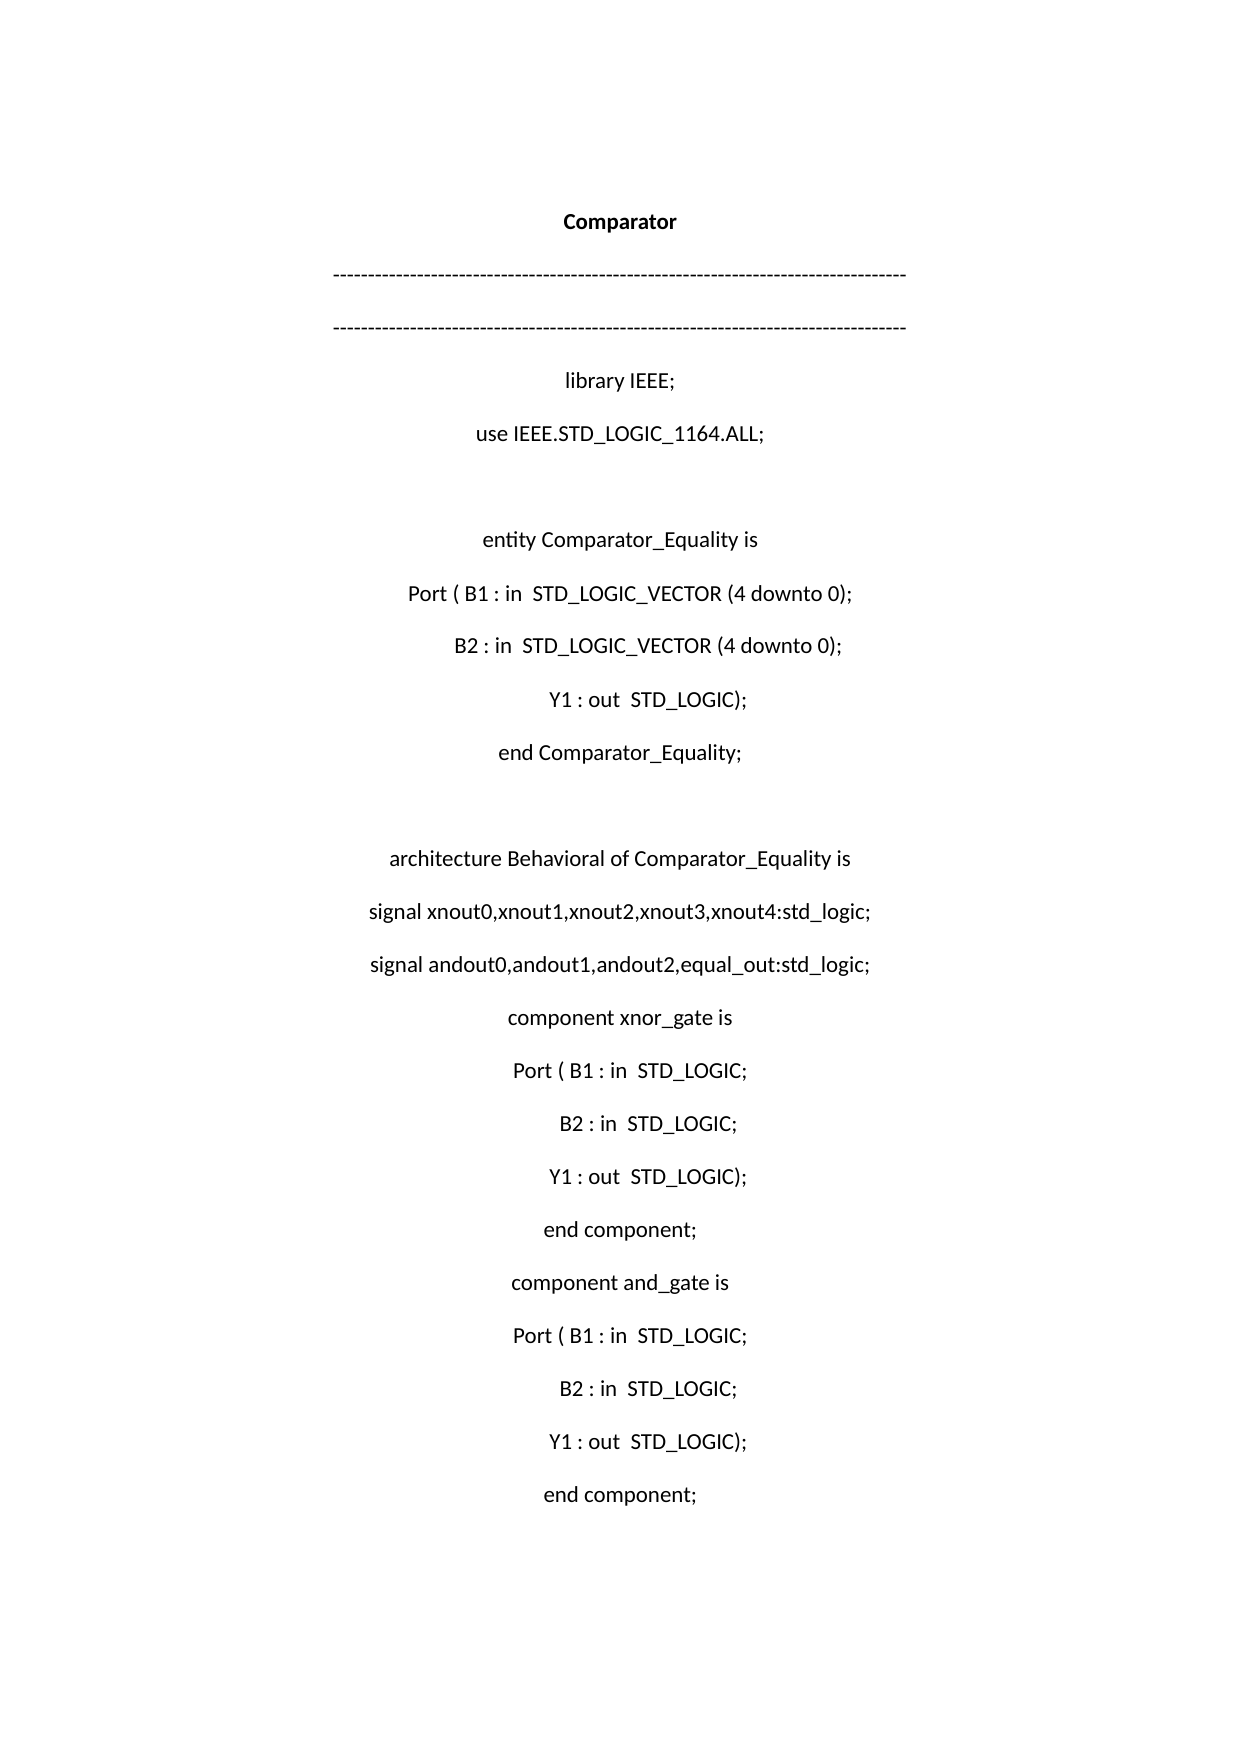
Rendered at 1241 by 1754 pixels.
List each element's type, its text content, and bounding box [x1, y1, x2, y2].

text Port ( B1 : in STD_LOGIC; [187, 1321, 1053, 1349]
text Y1 : out STD_LOGIC); [187, 685, 1053, 713]
text end Comparator_Equality; [187, 738, 1053, 766]
text end component; [187, 1215, 1053, 1243]
text Port ( B1 : in STD_LOGIC; [187, 1056, 1053, 1084]
text entity Comparator_Equality is [187, 526, 1053, 554]
text component and_gate is [187, 1268, 1053, 1296]
text B2 : in STD_LOGIC; [187, 1109, 1053, 1137]
text architecture Behavioral of Comparator_Equality is [187, 844, 1053, 872]
text signal xnout0,xnout1,xnout2,xnout3,xnout4:std_logic; [187, 897, 1053, 925]
text B2 : in STD_LOGIC_VECTOR (4 downto 0); [187, 632, 1053, 660]
text Y1 : out STD_LOGIC); [187, 1427, 1053, 1455]
text component xnor_gate is [187, 1003, 1053, 1031]
text end component; [187, 1480, 1053, 1508]
text Comparator [187, 207, 1053, 236]
text B2 : in STD_LOGIC; [187, 1374, 1053, 1402]
text Y1 : out STD_LOGIC); [187, 1162, 1053, 1190]
text ---------------------------------------------------------------------------------- [187, 313, 1053, 342]
text signal andout0,andout1,andout2,equal_out:std_logic; [187, 950, 1053, 978]
text library IEEE; [187, 367, 1053, 394]
text Port ( B1 : in STD_LOGIC_VECTOR (4 downto 0); [187, 579, 1053, 607]
text use IEEE.STD_LOGIC_1164.ALL; [187, 419, 1053, 448]
text ---------------------------------------------------------------------------------- [187, 261, 1053, 288]
